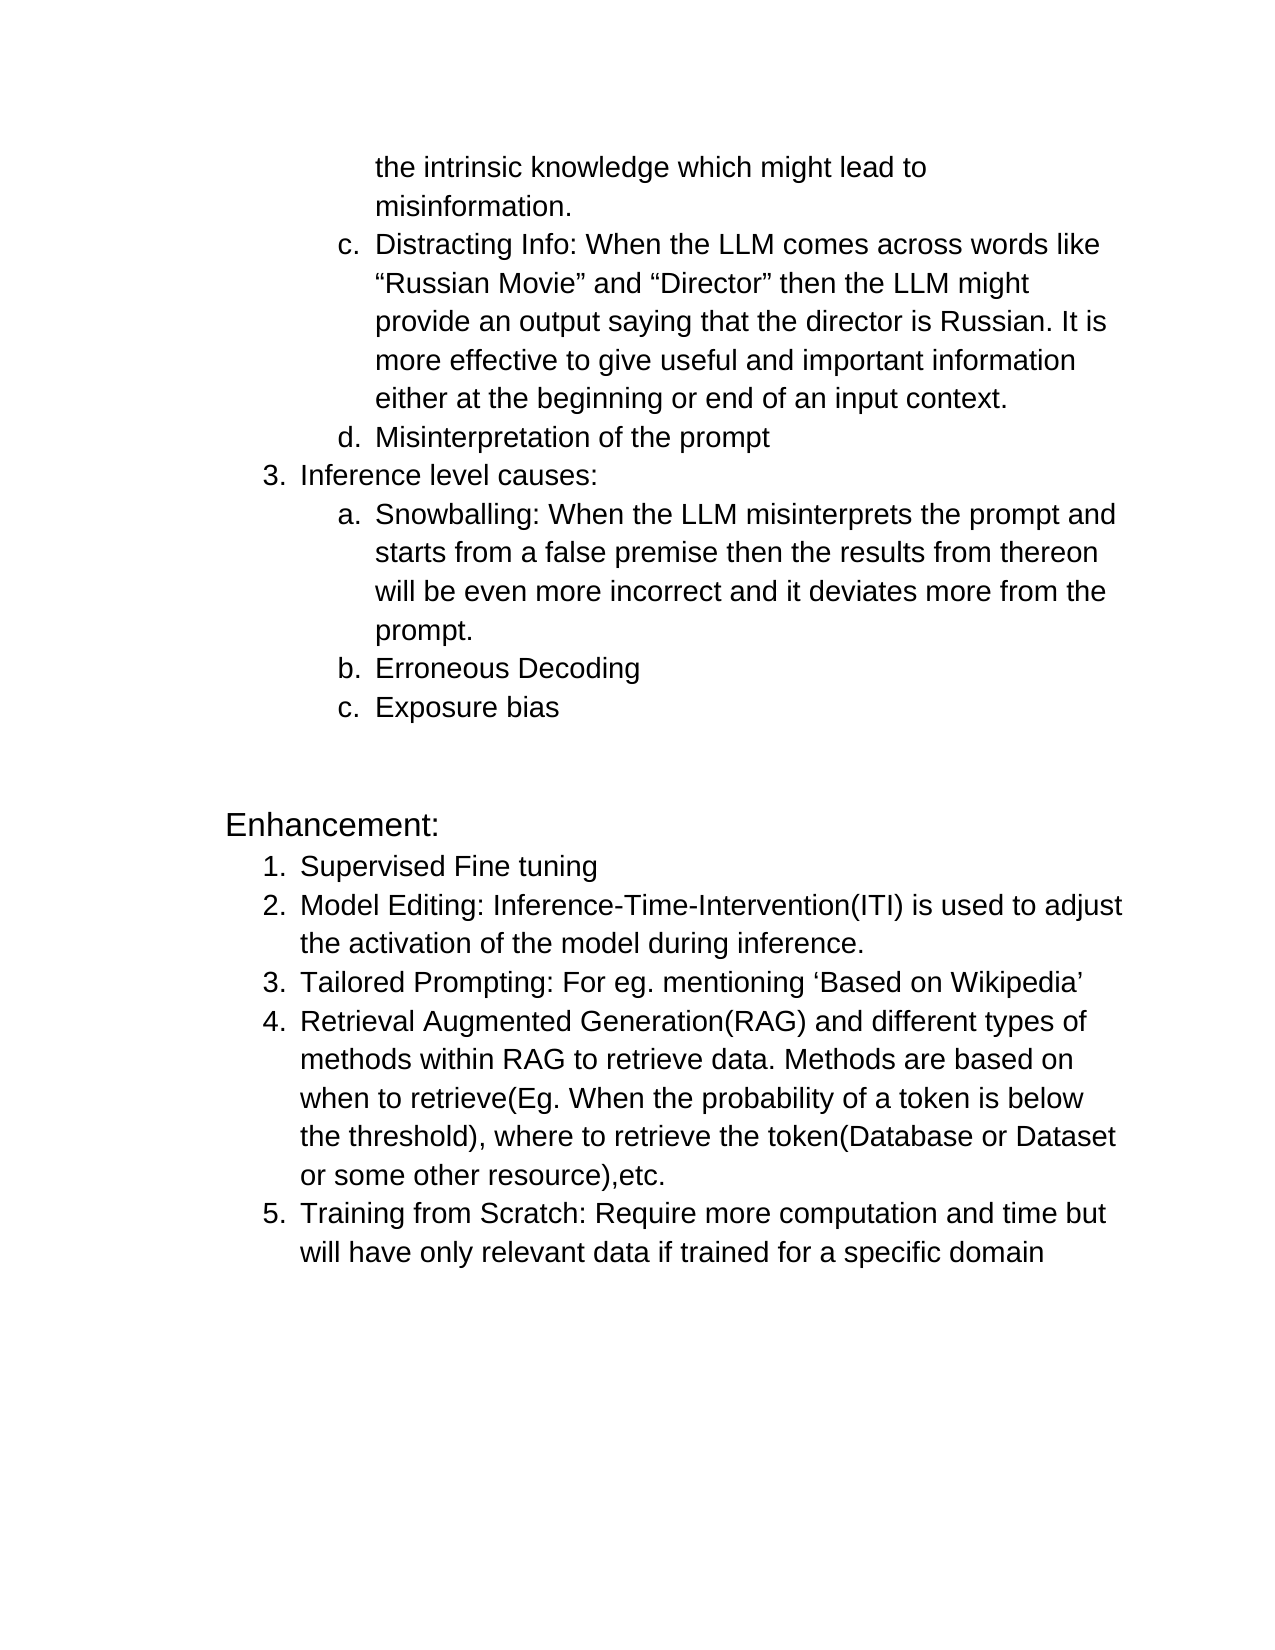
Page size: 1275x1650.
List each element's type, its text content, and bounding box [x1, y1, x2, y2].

list Misinterpretation of the prompt [337, 420, 1125, 453]
list Inference level causes: [262, 458, 1125, 492]
list Distracting Info: When the LLM comes across words like “Russian Movie” and “Director” then the LLM might provide an output saying that the director is Russian. It is more effective to give useful and important information either at the beginning or end of an input context. [337, 227, 1125, 415]
list Tailored Prompting: For eg. mentioning ‘Based on Wikipedia’ [262, 965, 1125, 998]
list Erroneous Decoding [337, 651, 1125, 684]
list Snowballing: When the LLM misinterprets the prompt and starts from a false premise then the results from thereon will be even more incorrect and it deviates more from the prompt. [337, 497, 1125, 646]
list Supervised Fine tuning [262, 849, 1125, 883]
list Training from Scratch: Require more computation and time but will have only relevant data if trained for a specific domain [262, 1196, 1125, 1268]
list Exposure bias [337, 689, 1125, 723]
list Model Editing: Inference-Time-Intervention(ITI) is used to adjust the activation of the model during inference. [262, 888, 1125, 960]
list the intrinsic knowledge which might lead to misinformation. [337, 150, 1125, 222]
text Enhancement: [150, 805, 1125, 844]
list Retrieval Augmented Generation(RAG) and different types of methods within RAG to retrieve data. Methods are based on when to retrieve(Eg. When the probability of a token is below the threshold), where to retrieve the token(Database or Dataset or some other resource),etc. [262, 1003, 1125, 1191]
